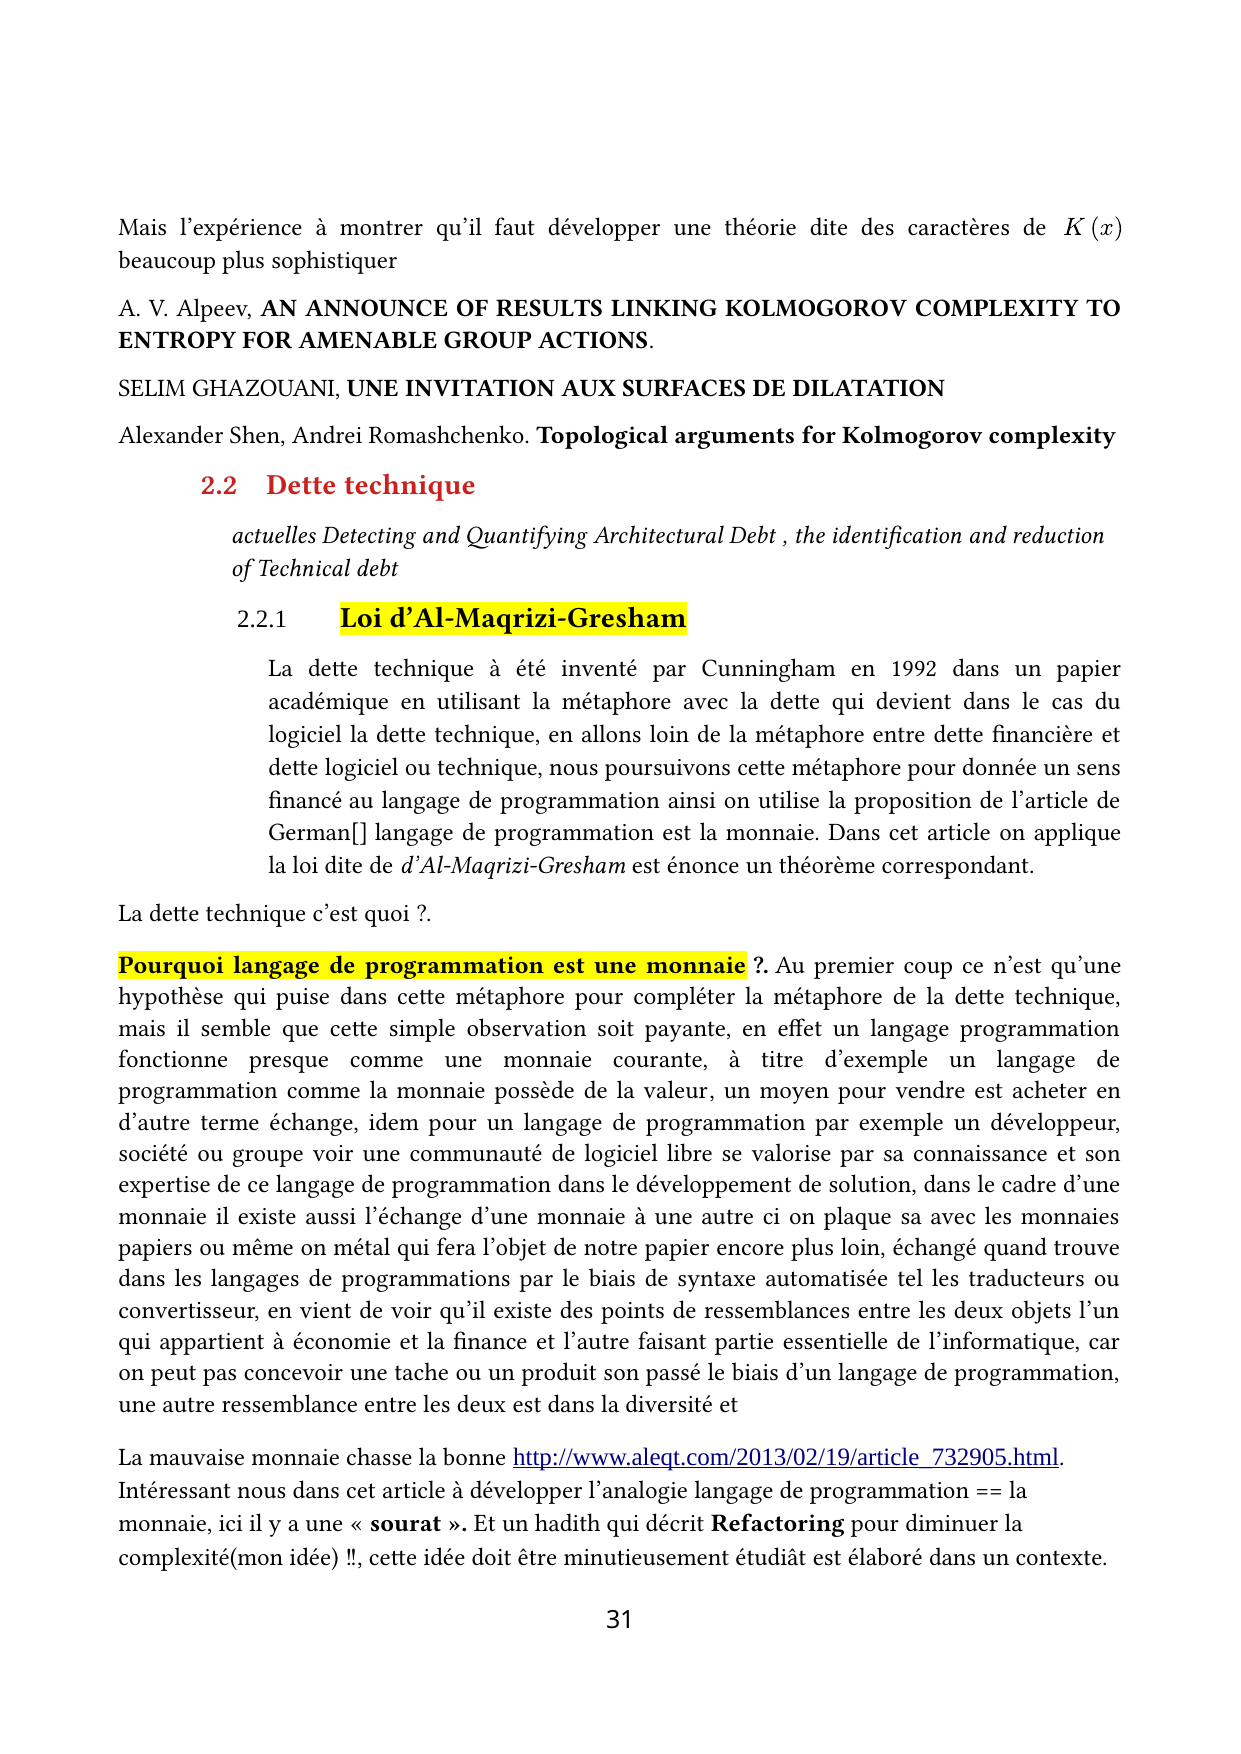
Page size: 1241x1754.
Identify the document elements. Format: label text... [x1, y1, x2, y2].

list Dette technique [193, 469, 1122, 502]
text A. V. Alpeev, AN ANNOUNCE OF RESULTS LINKING KOLMOGOROV COMPLEXITY TO ENTROPY FOR AMENABLE GROUP ACTIONS. [118, 294, 1122, 355]
text Mais l’expérience à montrer qu’il faut développer une théorie dite des caractères de beaucoup plus sophistiquer [118, 213, 1122, 275]
list Loi d’Al-Maqrizi-Gresham [231, 602, 1122, 635]
text Pourquoi langage de programmation est une monnaie ?. Au premier coup ce n’est qu’une hypothèse qui puise dans cette métaphore pour compléter la métaphore de la dette technique, mais il semble que cette simple observation soit payante, en effet un langage programmation fonctionne presque comme une monnaie courante, à titre d’exemple un langage de programmation comme la monnaie possède de la valeur, un moyen pour vendre est acheter en d’autre terme échange, idem pour un langage de programmation par exemple un développeur, société ou groupe voir une communauté de logiciel libre se valorise par sa connaissance et son expertise de ce langage de programmation dans le développement de solution, dans le cadre d’une monnaie il existe aussi l’échange d’une monnaie à une autre ci on plaque sa avec les monnaies papiers ou même on métal qui fera l’objet de notre papier encore plus loin, échangé quand trouve dans les langages de programmations par le biais de syntaxe automatisée tel les traducteurs ou convertisseur, en vient de voir qu’il existe des points de ressemblances entre les deux objets l’un qui appartient à économie et la finance et l’autre faisant partie essentielle de l’informatique, car on peut pas concevoir une tache ou un produit son passé le biais d’un langage de programmation, une autre ressemblance entre les deux est dans la diversité et [118, 951, 1122, 1418]
text La mauvaise monnaie chasse la bonne http://www.aleqt.com/2013/02/19/article_732905.html. Intéressant nous dans cet article à développer l’analogie langage de programmation == la monnaie, ici il y a une « sourat ». Et un hadith qui décrit Refactoring pour diminuer la complexité(mon idée) !!, cette idée doit être minutieusement étudiât est élaboré dans un contexte. [118, 1442, 1122, 1572]
list La dette technique à été inventé par Cunningham en 1992 dans un papier académique en utilisant la métaphore avec la dette qui devient dans le cas du logiciel la dette technique, en allons loin de la métaphore entre dette financière et dette logiciel ou technique, nous poursuivons cette métaphore pour donnée un sens financé au langage de programmation ainsi on utilise la proposition de l’article de German[] langage de programmation est la monnaie. Dans cet article on applique la loi dite de d’Al-Maqrizi-Gresham est énonce un théorème correspondant. [231, 654, 1122, 880]
text Alexander Shen, Andrei Romashchenko. Topological arguments for Kolmogorov complexity [118, 421, 1122, 450]
list actuelles Detecting and Quantifying Architectural Debt , the identification and reduction of Technical debt [193, 521, 1122, 583]
text SELIM GHAZOUANI, UNE INVITATION AUX SURFACES DE DILATATION [118, 374, 1122, 402]
text La dette technique c’est quoi ?. [118, 899, 1122, 927]
